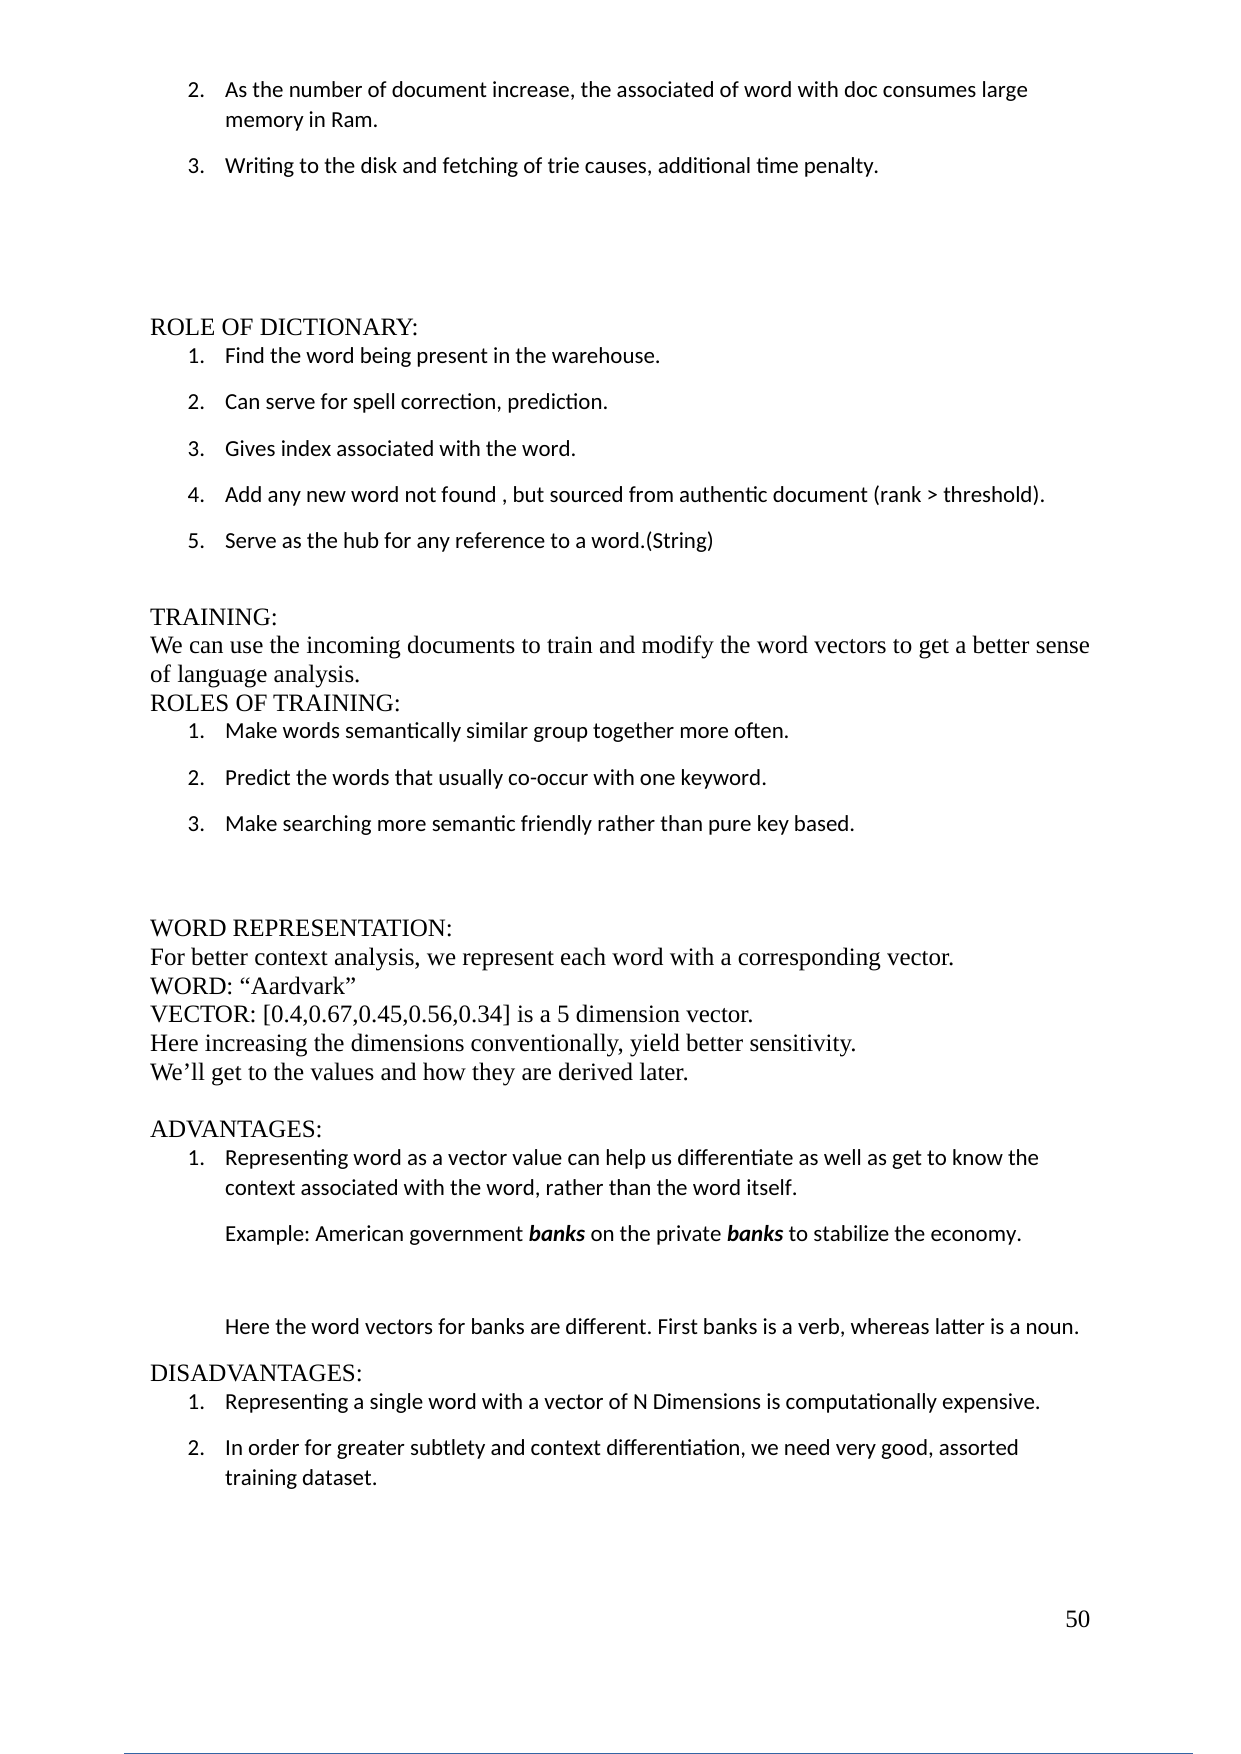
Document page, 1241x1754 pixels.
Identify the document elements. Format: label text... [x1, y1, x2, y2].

text We can use the incoming documents to train and modify the word vectors to get a better sense of language analysis. [150, 630, 1090, 688]
list Make words semantically similar group together more often. [187, 717, 1090, 745]
text VECTOR: [0.4,0.67,0.45,0.56,0.34] is a 5 dimension vector. [150, 999, 1090, 1028]
text DISADVANTAGES: [150, 1358, 1090, 1387]
list Make searching more semantic friendly rather than pure key based. [187, 809, 1090, 837]
text TRAINING: [150, 602, 1090, 630]
text WORD REPRESENTATION: [150, 913, 1090, 942]
text WORD: “Aardvark” [150, 971, 1090, 999]
list Serve as the hub for any reference to a word.(String) [187, 527, 1090, 554]
text We’ll get to the values and how they are derived later. [150, 1057, 1090, 1086]
text Here increasing the dimensions conventionally, yield better sensitivity. [150, 1028, 1090, 1057]
text For better context analysis, we represent each word with a corresponding vector. [150, 942, 1090, 971]
list Representing a single word with a vector of N Dimensions is computationally expensive. [187, 1387, 1090, 1415]
list Example: American government banks on the private banks to stabilize the economy. [225, 1219, 1090, 1247]
list Can serve for spell correction, prediction. [187, 387, 1090, 416]
list Gives index associated with the word. [187, 434, 1090, 462]
list Add any new word not found , but sourced from authentic document (rank > threshold). [187, 480, 1090, 508]
list Predict the words that usually co-occur with one keyword. [187, 763, 1090, 791]
list Representing word as a vector value can help us differentiate as well as get to know the context associated with the word, rather than the word itself. [187, 1143, 1090, 1201]
list Writing to the disk and fetching of trie causes, additional time penalty. [187, 151, 1090, 179]
list In order for greater subtlety and context differentiation, we need very good, assorted training dataset. [187, 1433, 1090, 1491]
text ADVANTAGES: [150, 1114, 1090, 1143]
text ROLES OF TRAINING: [150, 688, 1090, 717]
text ROLE OF DICTIONARY: [150, 312, 1090, 341]
list As the number of document increase, the associated of word with doc consumes large memory in Ram. [187, 75, 1090, 133]
list Here the word vectors for banks are different. First banks is a verb, whereas latter is a noun. [225, 1312, 1090, 1340]
list Find the word being present in the warehouse. [187, 341, 1090, 369]
